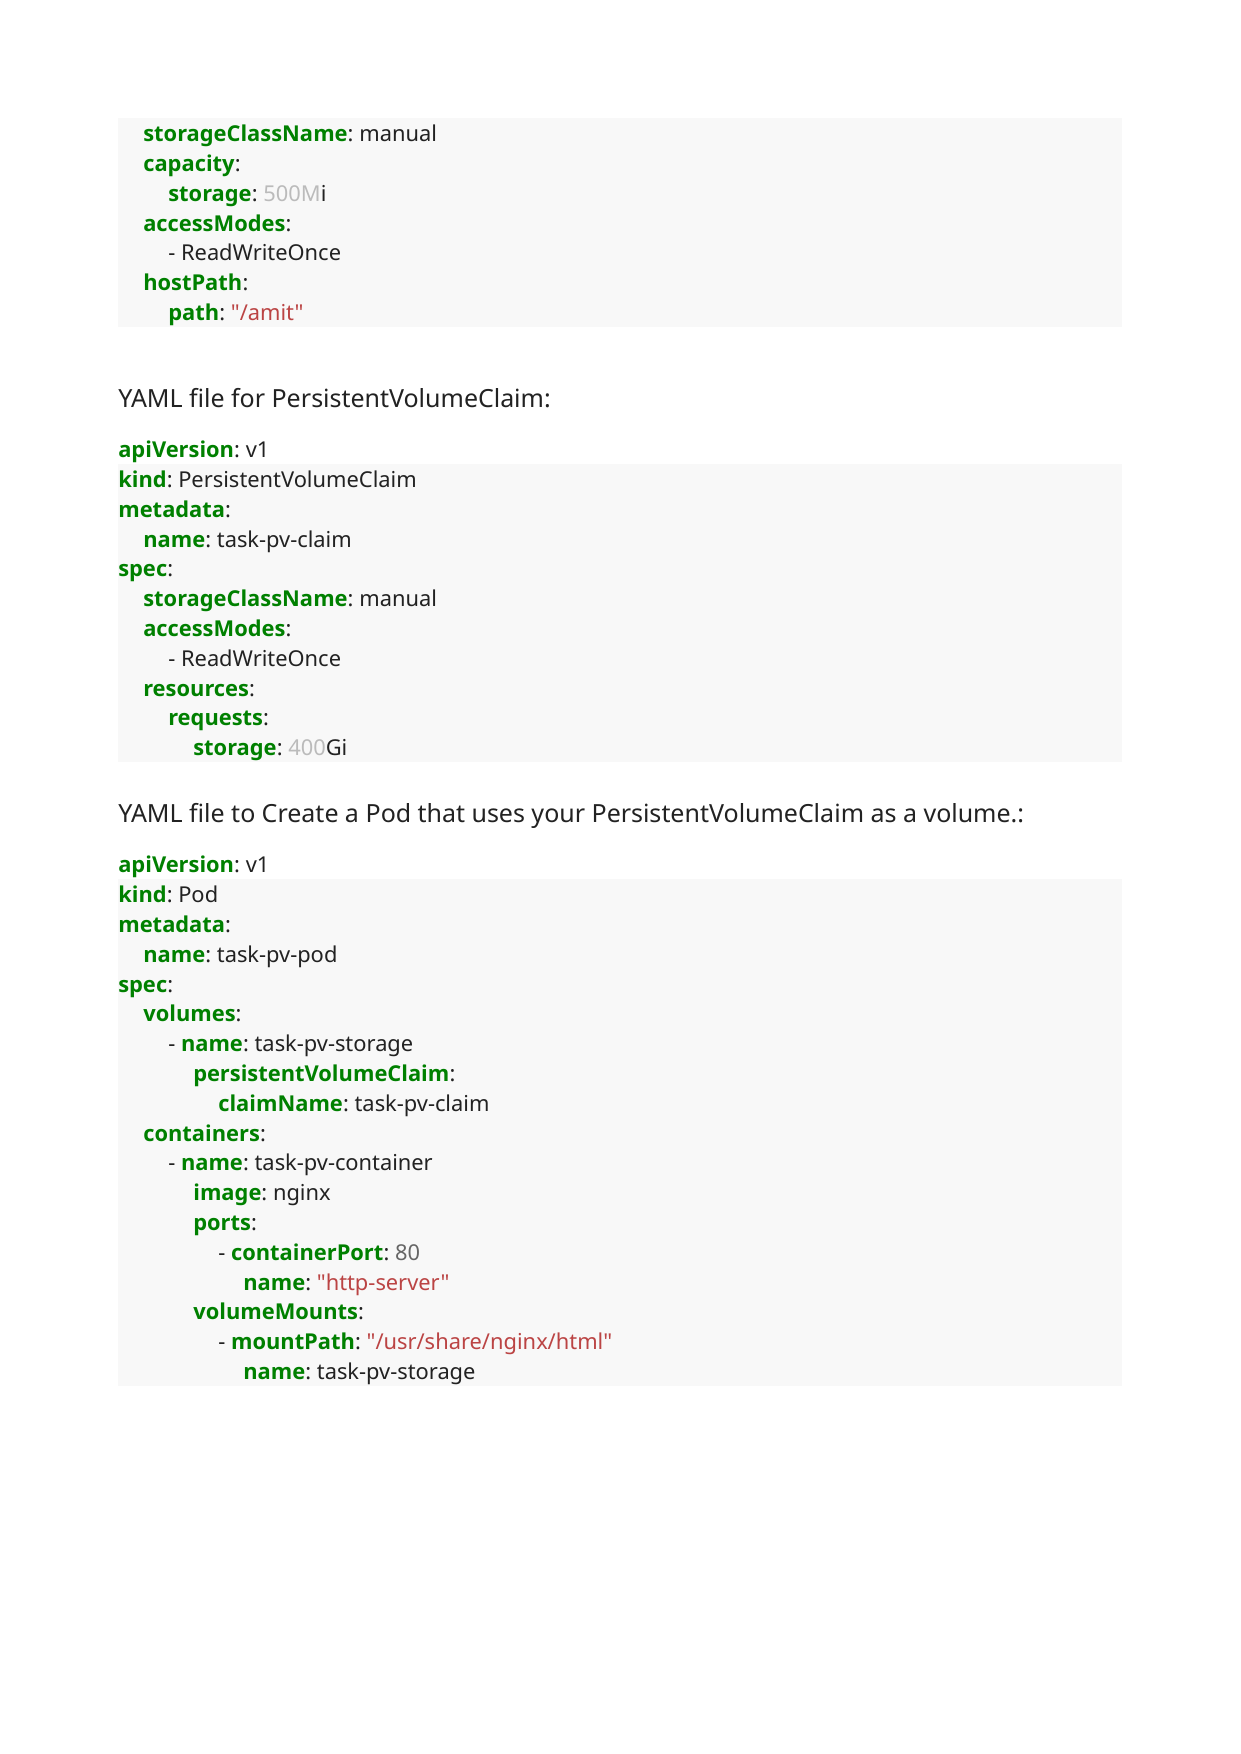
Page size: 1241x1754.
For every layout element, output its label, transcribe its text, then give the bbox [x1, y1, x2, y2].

text storage: 500Mi [118, 178, 1122, 207]
text containers: [118, 1118, 1122, 1147]
text accessModes: [118, 613, 1122, 643]
text name: task-pv-storage [118, 1356, 1122, 1386]
text claimName: task-pv-claim [118, 1088, 1122, 1118]
text storageClassName: manual [118, 118, 1122, 148]
text kind: Pod [118, 879, 1122, 909]
text volumes: [118, 998, 1122, 1028]
text path: "/amit" [118, 297, 1122, 327]
text spec: [118, 553, 1122, 583]
text image: nginx [118, 1177, 1122, 1207]
text accessModes: [118, 207, 1122, 237]
text apiVersion: v1 [118, 849, 1122, 879]
text - name: task-pv-storage [118, 1028, 1122, 1058]
text - containerPort: 80 [118, 1237, 1122, 1267]
text spec: [118, 969, 1122, 998]
text metadata: [118, 909, 1122, 939]
text kind: PersistentVolumeClaim [118, 464, 1122, 494]
text volumeMounts: [118, 1296, 1122, 1326]
text ports: [118, 1207, 1122, 1237]
text requests: [118, 702, 1122, 732]
text persistentVolumeClaim: [118, 1058, 1122, 1088]
text apiVersion: v1 [118, 434, 1122, 464]
text metadata: [118, 494, 1122, 523]
text resources: [118, 672, 1122, 702]
text capacity: [118, 148, 1122, 178]
text name: task-pv-claim [118, 523, 1122, 553]
text storage: 400Gi [118, 732, 1122, 762]
text - mountPath: "/usr/share/nginx/html" [118, 1326, 1122, 1356]
text hostPath: [118, 267, 1122, 297]
text - name: task-pv-container [118, 1147, 1122, 1177]
text YAML file to Create a Pod that uses your PersistentVolumeClaim as a volume.: [118, 762, 1122, 830]
text name: "http-server" [118, 1267, 1122, 1296]
text - ReadWriteOnce [118, 643, 1122, 672]
text - ReadWriteOnce [118, 237, 1122, 267]
text name: task-pv-pod [118, 939, 1122, 969]
text storageClassName: manual [118, 583, 1122, 613]
text YAML file for PersistentVolumeClaim: [118, 380, 1122, 414]
